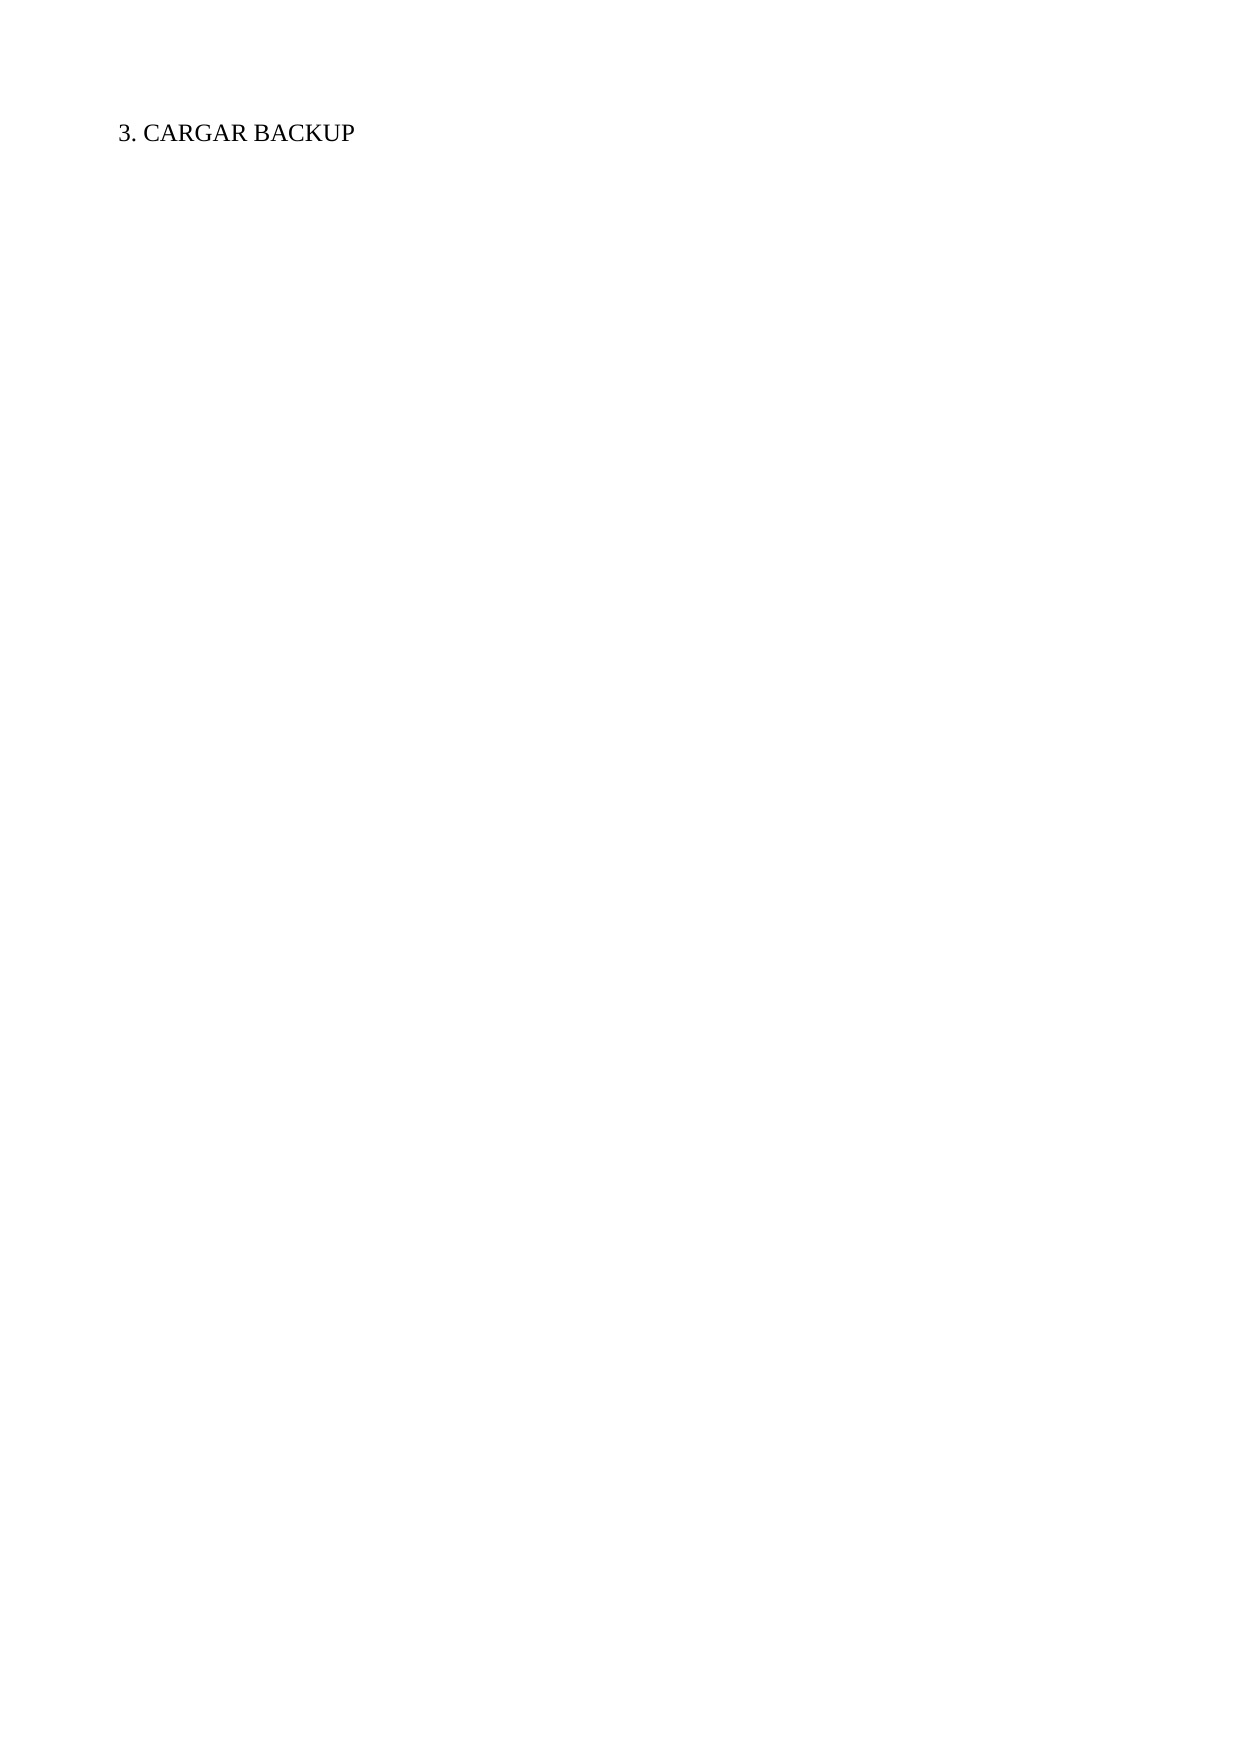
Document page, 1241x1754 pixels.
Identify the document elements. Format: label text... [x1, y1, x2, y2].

text 3. CARGAR BACKUP [118, 118, 1122, 147]
